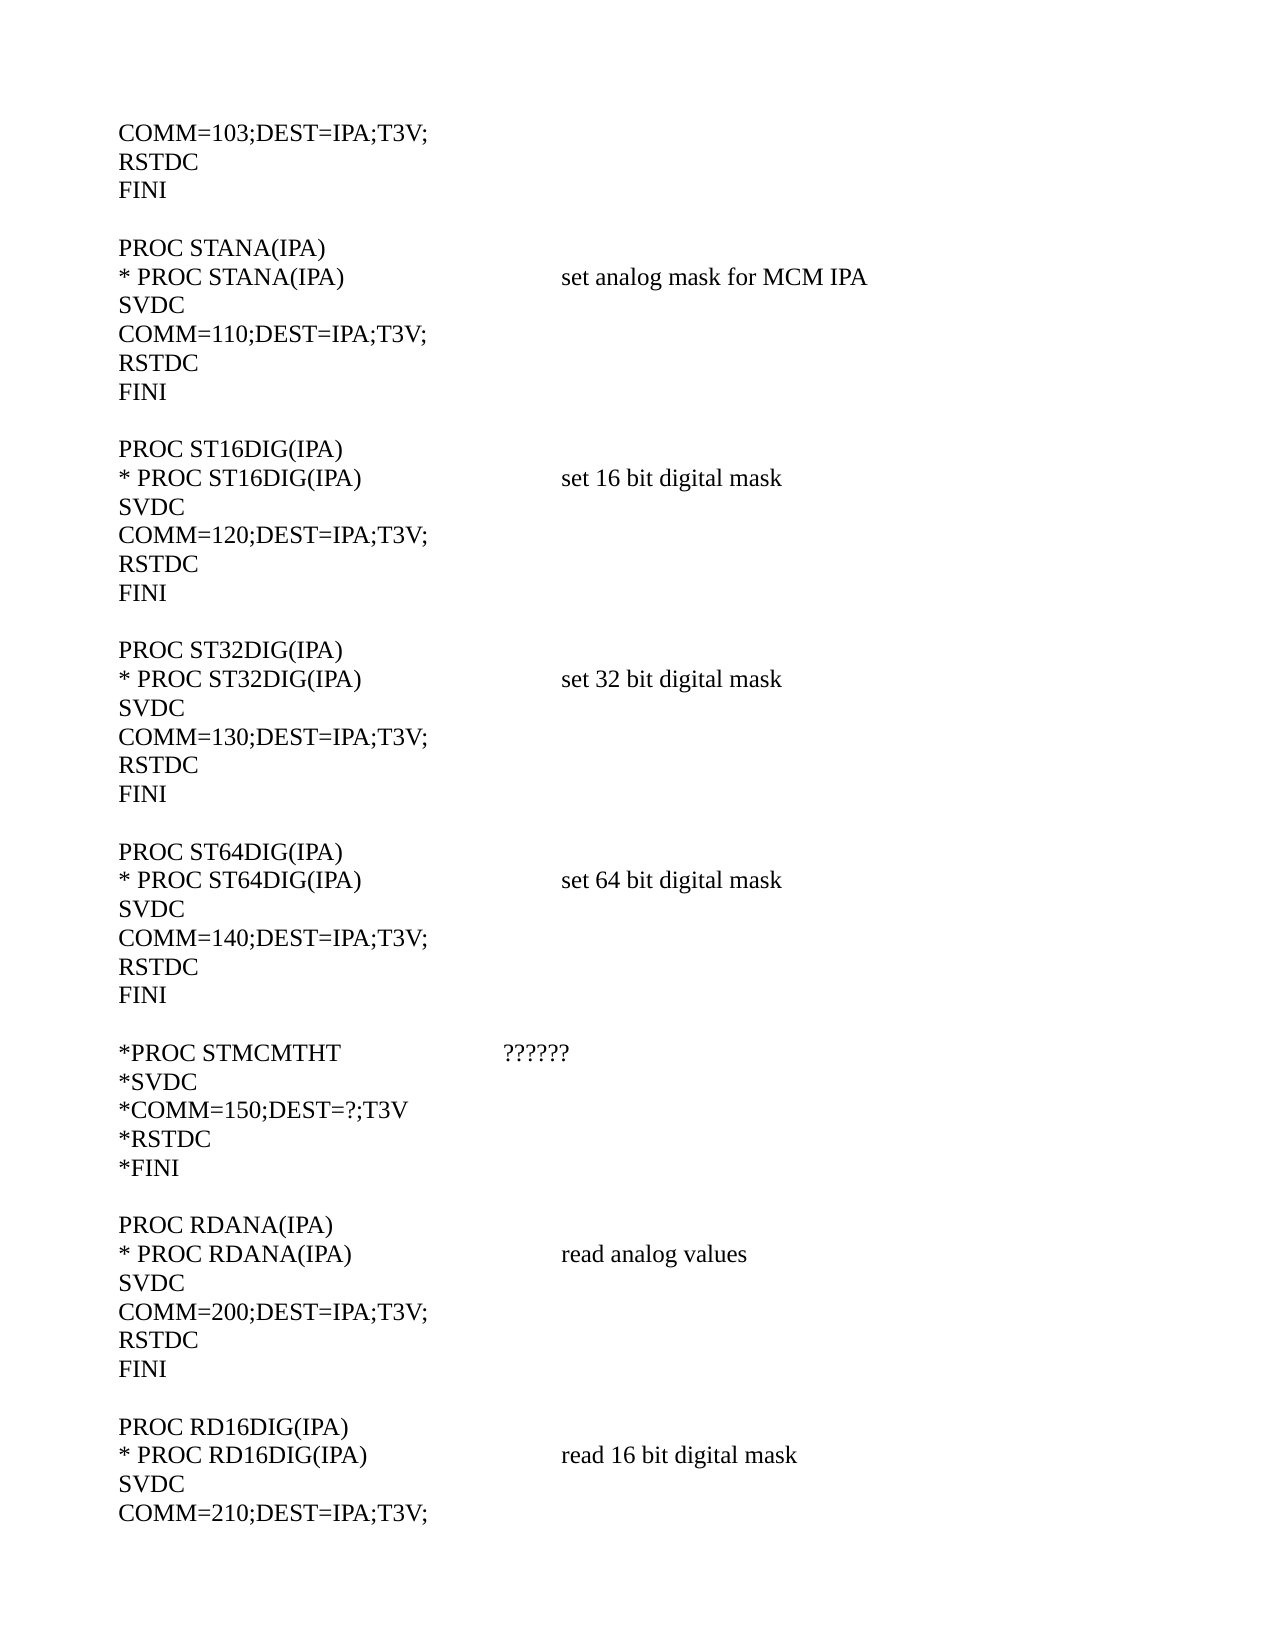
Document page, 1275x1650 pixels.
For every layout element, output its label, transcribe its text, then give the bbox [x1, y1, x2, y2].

text FINI [118, 1354, 1157, 1383]
text PROC ST64DIG(IPA) [118, 837, 1157, 866]
text FINI [118, 377, 1157, 406]
text RSTDC [118, 147, 1157, 176]
text FINI [118, 779, 1157, 808]
text RSTDC [118, 751, 1157, 779]
text SVDC [118, 894, 1157, 923]
text FINI [118, 176, 1157, 204]
text * PROC ST64DIG(IPA) set 64 bit digital mask [118, 866, 1157, 894]
text COMM=140;DEST=IPA;T3V; [118, 923, 1157, 952]
text COMM=110;DEST=IPA;T3V; [118, 319, 1157, 348]
text PROC RD16DIG(IPA) [118, 1412, 1157, 1441]
text SVDC [118, 1469, 1157, 1498]
text SVDC [118, 1268, 1157, 1297]
text COMM=210;DEST=IPA;T3V; [118, 1498, 1157, 1527]
text COMM=103;DEST=IPA;T3V; [118, 118, 1157, 147]
text COMM=120;DEST=IPA;T3V; [118, 521, 1157, 549]
text RSTDC [118, 348, 1157, 377]
text *FINI [118, 1153, 1157, 1182]
text FINI [118, 578, 1157, 607]
text * PROC STANA(IPA) set analog mask for MCM IPA [118, 262, 1157, 291]
text COMM=200;DEST=IPA;T3V; [118, 1297, 1157, 1326]
text SVDC [118, 693, 1157, 722]
text RSTDC [118, 952, 1157, 981]
text *RSTDC [118, 1124, 1157, 1153]
text PROC ST32DIG(IPA) [118, 636, 1157, 664]
text PROC RDANA(IPA) [118, 1211, 1157, 1239]
text *COMM=150;DEST=?;T3V [118, 1096, 1157, 1124]
text * PROC ST16DIG(IPA) set 16 bit digital mask [118, 463, 1157, 492]
text RSTDC [118, 549, 1157, 578]
text SVDC [118, 291, 1157, 319]
text * PROC ST32DIG(IPA) set 32 bit digital mask [118, 664, 1157, 693]
text *SVDC [118, 1067, 1157, 1096]
text * PROC RDANA(IPA) read analog values [118, 1239, 1157, 1268]
text * PROC RD16DIG(IPA) read 16 bit digital mask [118, 1441, 1157, 1469]
text PROC ST16DIG(IPA) [118, 434, 1157, 463]
text FINI [118, 981, 1157, 1009]
text PROC STANA(IPA) [118, 233, 1157, 262]
text SVDC [118, 492, 1157, 521]
text *PROC STMCMTHT ?????? [118, 1038, 1157, 1067]
text RSTDC [118, 1326, 1157, 1354]
text COMM=130;DEST=IPA;T3V; [118, 722, 1157, 751]
